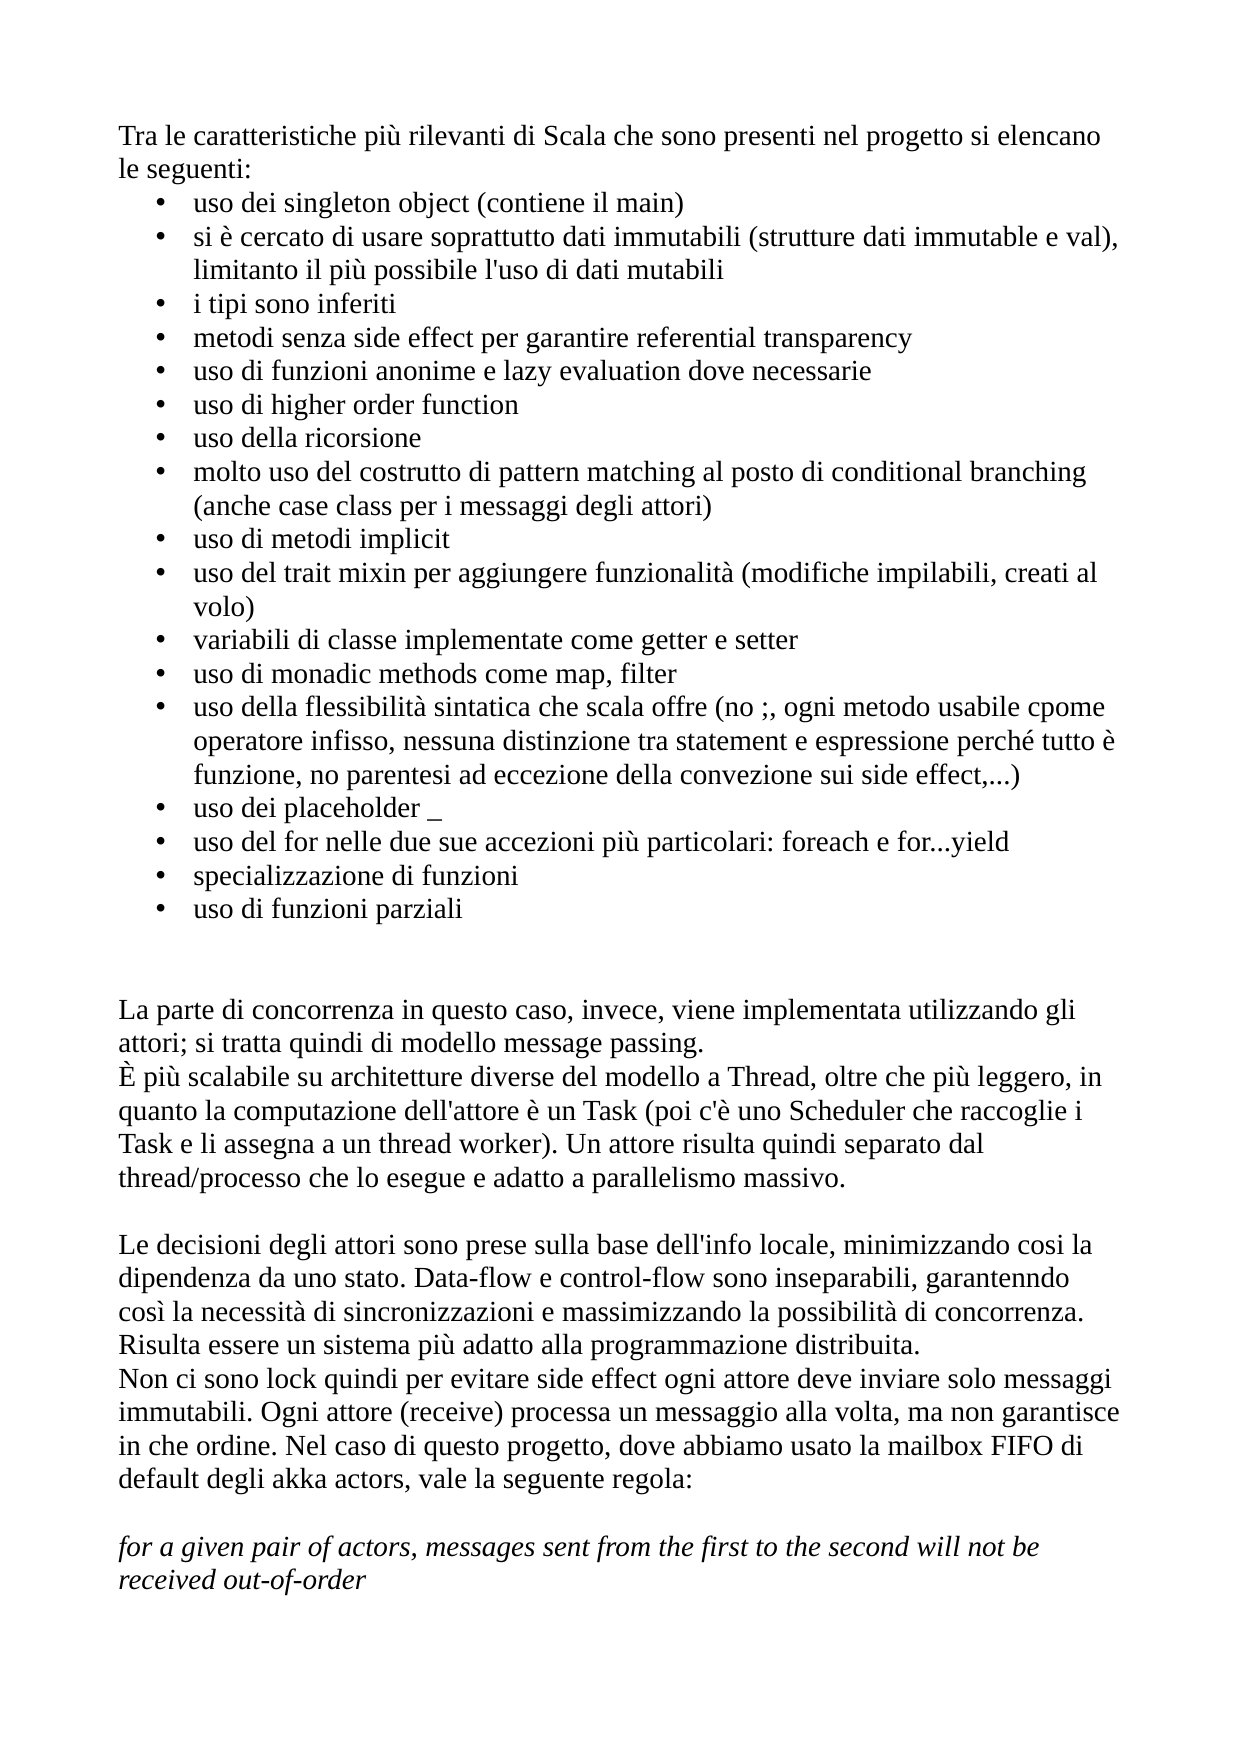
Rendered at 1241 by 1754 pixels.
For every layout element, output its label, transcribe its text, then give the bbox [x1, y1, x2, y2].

text Non ci sono lock quindi per evitare side effect ogni attore deve inviare solo messaggi immutabili. Ogni attore (receive) processa un messaggio alla volta, ma non garantisce in che ordine. Nel caso di questo progetto, dove abbiamo usato la mailbox FIFO di default degli akka actors, vale la seguente regola: [118, 1361, 1122, 1495]
list uso di higher order function [156, 387, 1122, 421]
list uso dei singleton object (contiene il main) [156, 185, 1122, 219]
list metodi senza side effect per garantire referential transparency [156, 320, 1122, 353]
text È più scalabile su architetture diverse del modello a Thread, oltre che più leggero, in quanto la computazione dell'attore è un Task (poi c'è uno Scheduler che raccoglie i Task e li assegna a un thread worker). Un attore risulta quindi separato dal thread/processo che lo esegue e adatto a parallelismo massivo. [118, 1059, 1122, 1193]
list uso di funzioni parziali [156, 891, 1122, 925]
list i tipi sono inferiti [156, 286, 1122, 320]
list uso della ricorsione [156, 421, 1122, 454]
text Tra le caratteristiche più rilevanti di Scala che sono presenti nel progetto si elencano le seguenti: [118, 118, 1122, 185]
list uso del trait mixin per aggiungere funzionalità (modifiche impilabili, creati al volo) [156, 555, 1122, 622]
list uso di metodi implicit [156, 521, 1122, 555]
list uso del for nelle due sue accezioni più particolari: foreach e for...yield [156, 824, 1122, 858]
list uso di monadic methods come map, filter [156, 656, 1122, 689]
list variabili di classe implementate come getter e setter [156, 622, 1122, 656]
text La parte di concorrenza in questo caso, invece, viene implementata utilizzando gli attori; si tratta quindi di modello message passing. [118, 992, 1122, 1059]
list molto uso del costrutto di pattern matching al posto di conditional branching (anche case class per i messaggi degli attori) [156, 454, 1122, 521]
list uso dei placeholder _ [156, 790, 1122, 824]
text for a given pair of actors, messages sent from the first to the second will not be received out-of-order [118, 1529, 1122, 1596]
text Le decisioni degli attori sono prese sulla base dell'info locale, minimizzando cosi la dipendenza da uno stato. Data-flow e control-flow sono inseparabili, garantenndo così la necessità di sincronizzazioni e massimizzando la possibilità di concorrenza. [118, 1227, 1122, 1327]
text Risulta essere un sistema più adatto alla programmazione distribuita. [118, 1327, 1122, 1361]
list uso di funzioni anonime e lazy evaluation dove necessarie [156, 353, 1122, 387]
list si è cercato di usare soprattutto dati immutabili (strutture dati immutable e val), limitanto il più possibile l'uso di dati mutabili [156, 219, 1122, 286]
list uso della flessibilità sintatica che scala offre (no ;, ogni metodo usabile cpome operatore infisso, nessuna distinzione tra statement e espressione perché tutto è funzione, no parentesi ad eccezione della convezione sui side effect,...) [156, 689, 1122, 790]
list specializzazione di funzioni [156, 858, 1122, 891]
